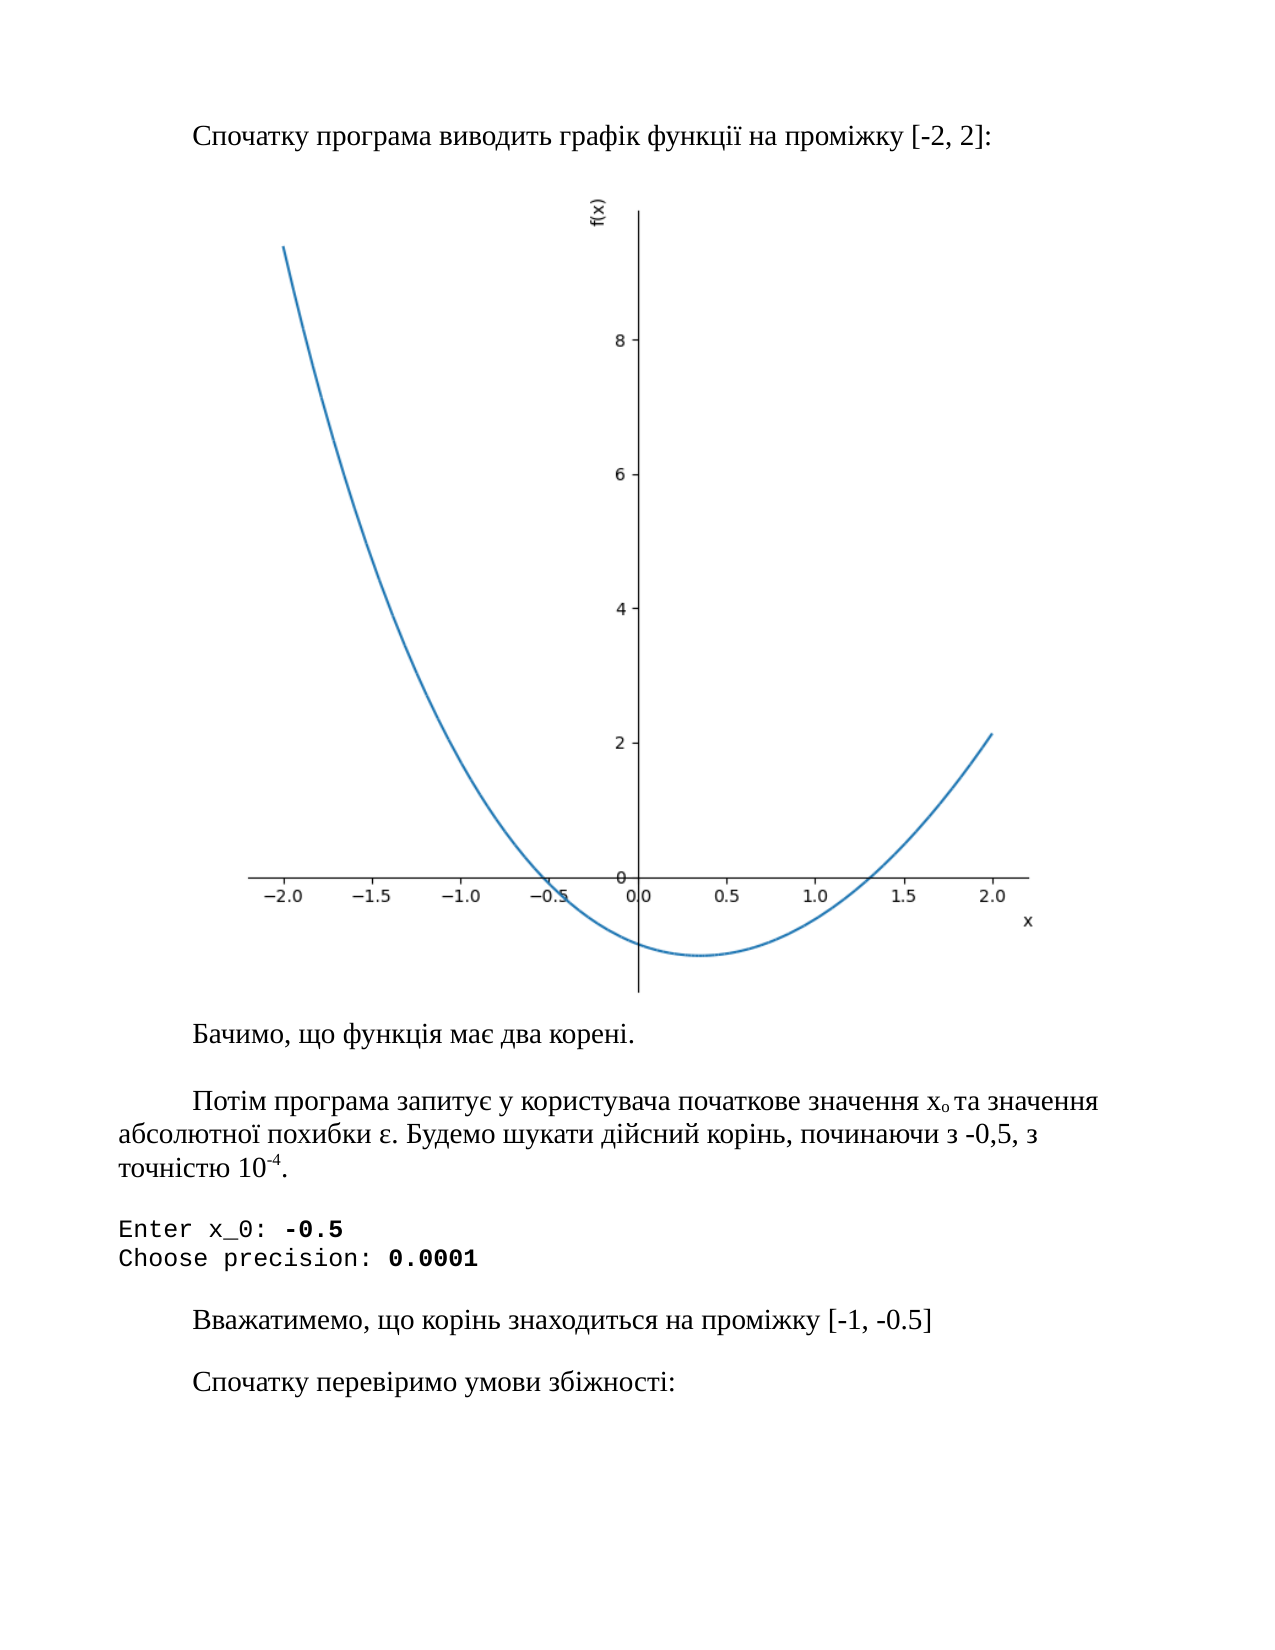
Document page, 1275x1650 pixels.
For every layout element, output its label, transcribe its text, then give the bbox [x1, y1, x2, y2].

text Спочатку програма виводить графік функції на проміжку [-2, 2]: [118, 118, 1157, 152]
text Спочатку перевіримо умови збіжності: [118, 1364, 1157, 1397]
text Enter x_0: -0.5 [118, 1217, 1157, 1245]
picture [231, 185, 1044, 1016]
text Бачимо, що функція має два корені. [118, 185, 1157, 1049]
text Потім програма запитує у користувача початкове значення xo та значення абсолютної похибки ε. Будемо шукати дійсний корінь, починаючи з -0,5, з точністю 10-4. [118, 1083, 1157, 1183]
text Вважатимемо, що корінь знаходиться на проміжку [-1, -0.5] [118, 1302, 1157, 1336]
text Choose precision: 0.0001 [118, 1245, 1157, 1274]
